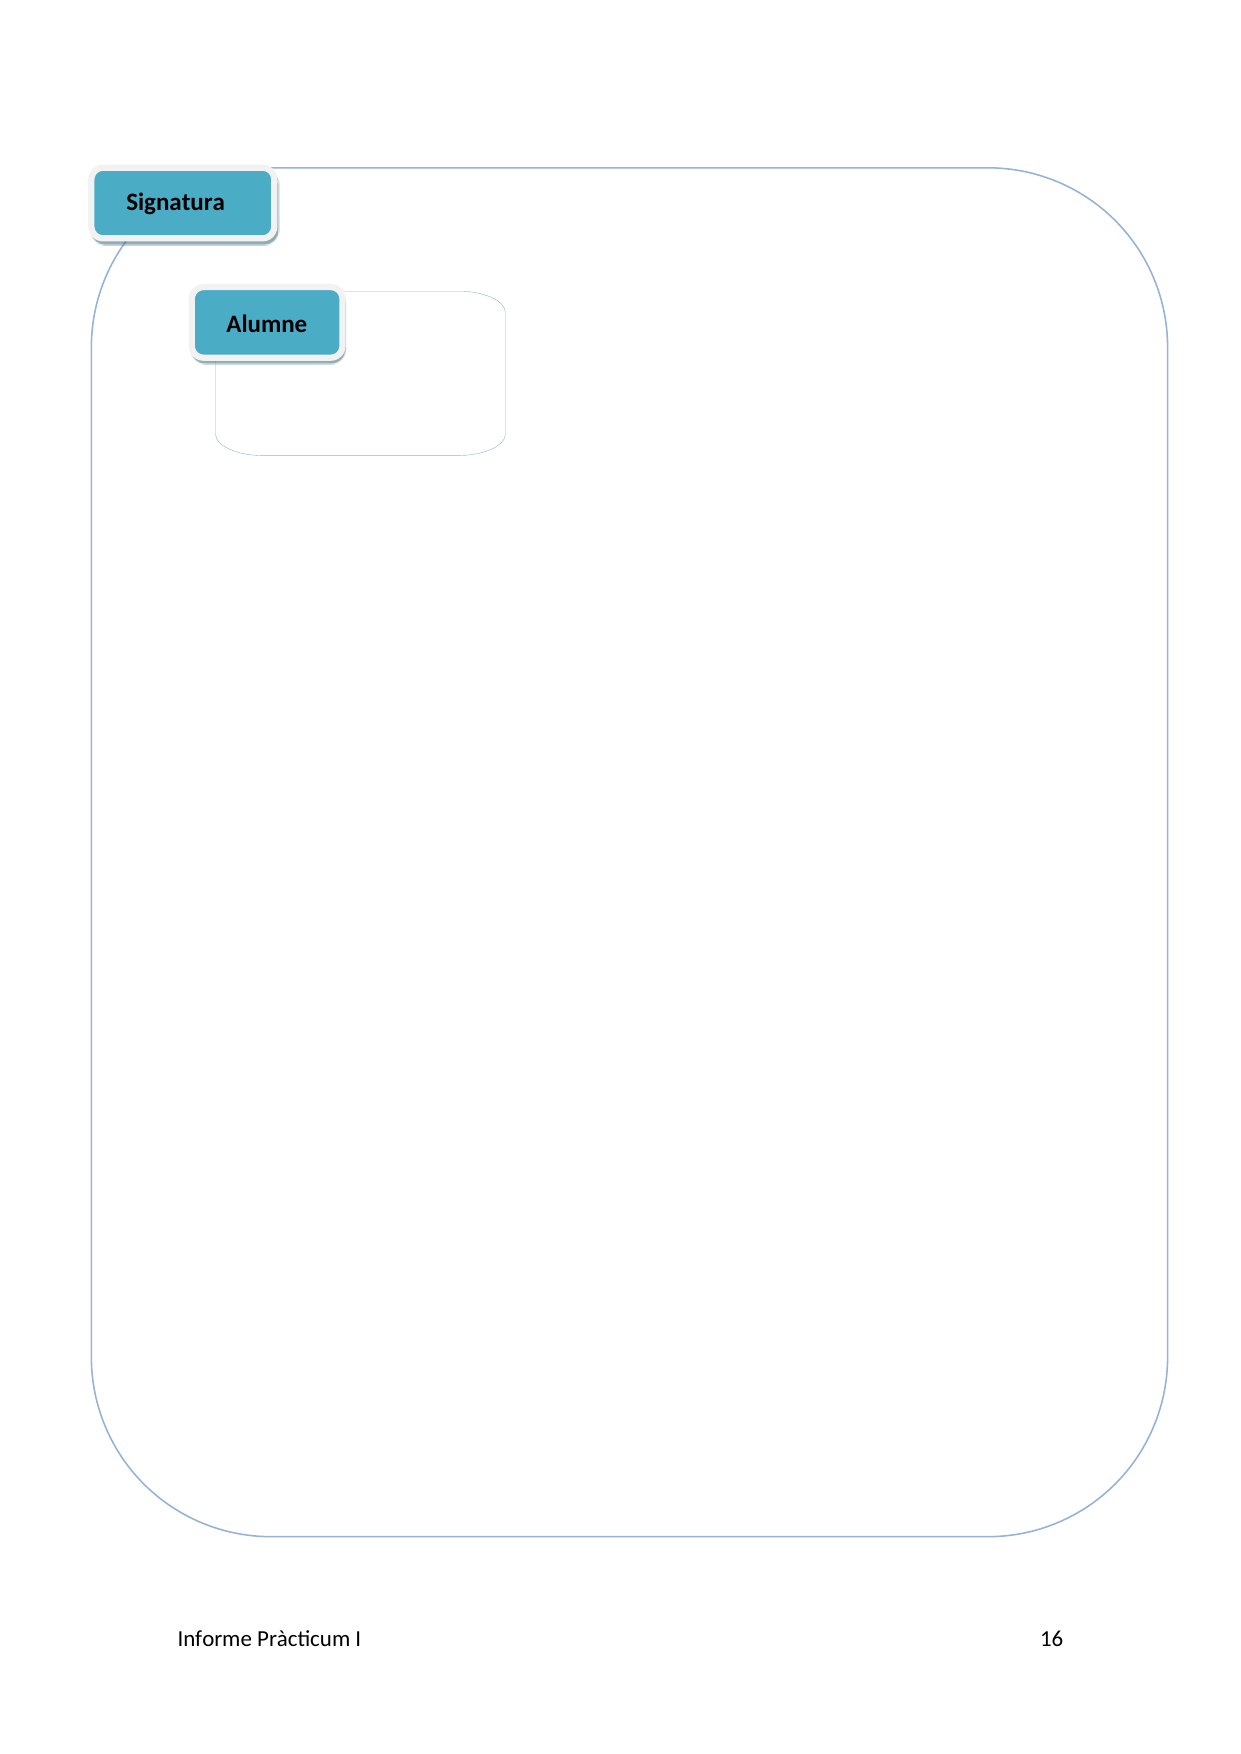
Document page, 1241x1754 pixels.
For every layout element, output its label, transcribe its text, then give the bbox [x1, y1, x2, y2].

text Alumne [226, 308, 481, 337]
text Signatura [126, 186, 381, 216]
